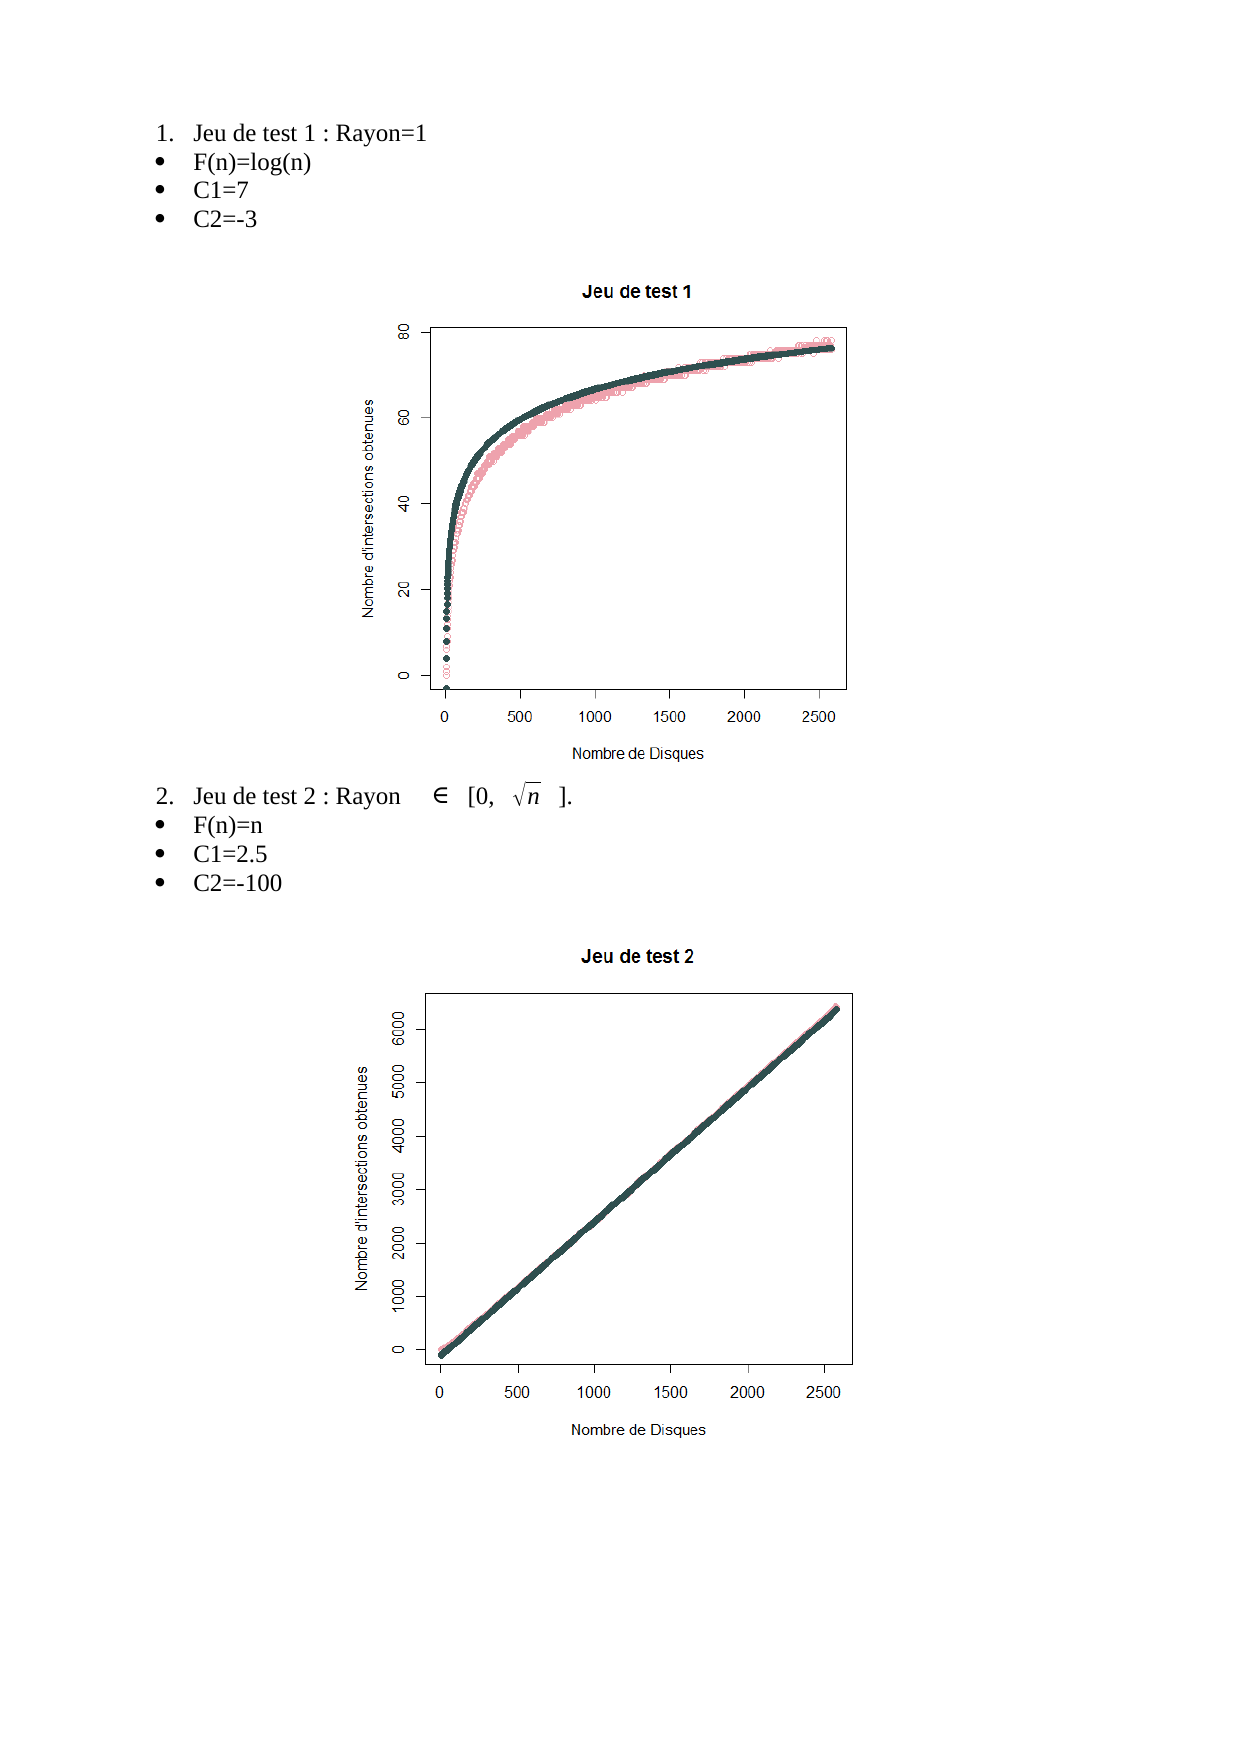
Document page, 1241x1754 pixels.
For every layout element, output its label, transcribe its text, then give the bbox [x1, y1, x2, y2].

list Jeu de test 1 : Rayon=1 [156, 118, 1122, 147]
list Jeu de test 2 : Rayon [0,]. [156, 781, 1122, 811]
list C2=-3 [156, 204, 1122, 233]
picture [356, 253, 884, 781]
list C1=2.5 [156, 839, 1122, 868]
list F(n)=n [156, 811, 1122, 839]
picture [349, 917, 891, 1458]
list C1=7 [156, 176, 1122, 204]
list C2=-100 [156, 868, 1122, 897]
list F(n)=log(n) [156, 147, 1122, 176]
